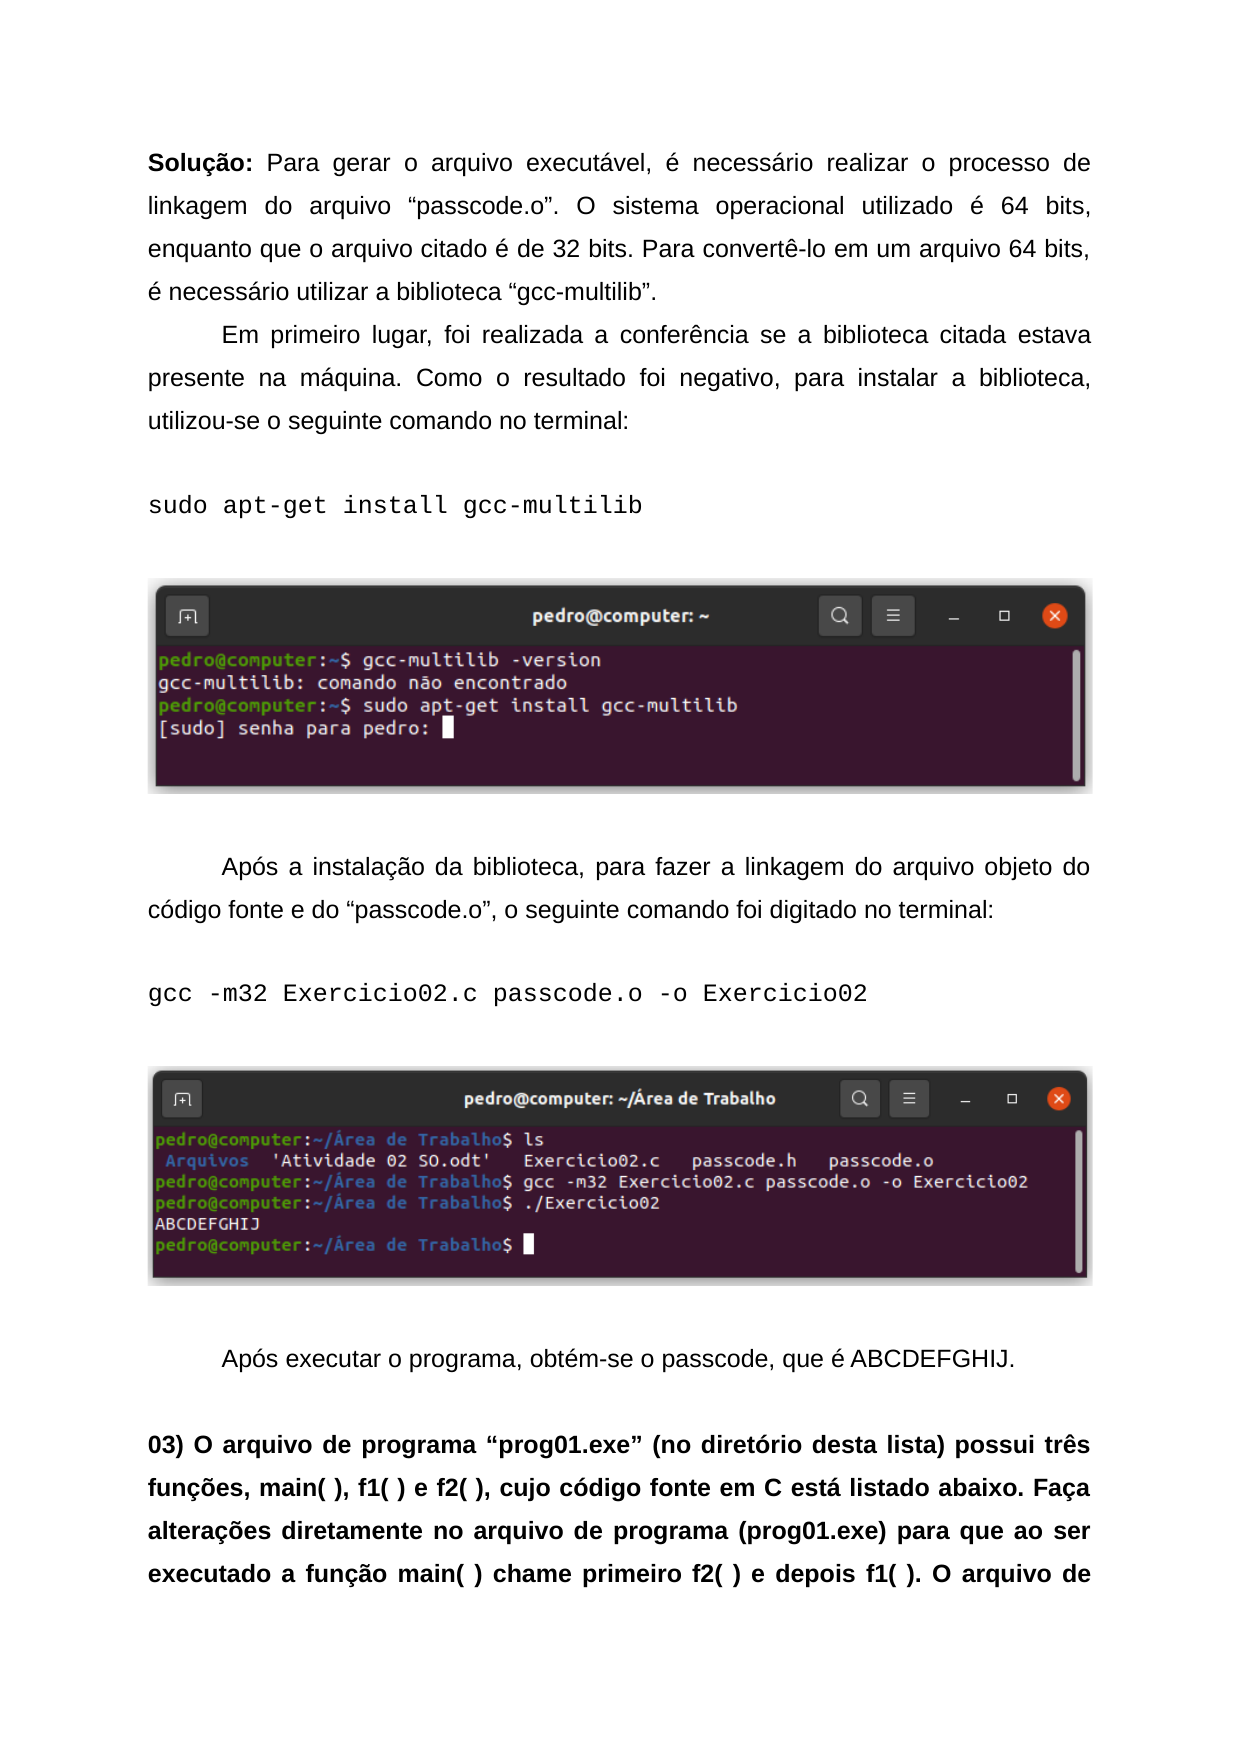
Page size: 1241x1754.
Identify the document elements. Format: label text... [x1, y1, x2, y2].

text Após a instalação da biblioteca, para fazer a linkagem do arquivo objeto do código fonte e do “passcode.o”, o seguinte comando foi digitado no terminal: [148, 851, 1093, 923]
picture [147, 1066, 1093, 1286]
text 03) O arquivo de programa “prog01.exe” (no diretório desta lista) possui três funções, main( ), f1( ) e f2( ), cujo código fonte em C está listado abaixo. Faça alterações diretamente no arquivo de programa (prog01.exe) para que ao ser executado a função main( ) chame primeiro f2( ) e depois f1( ). O arquivo de [148, 1430, 1093, 1588]
text gcc -m32 Exercicio02.c passcode.o -o Exercicio02 [148, 981, 1093, 1009]
picture [147, 578, 1093, 794]
text Após executar o programa, obtém-se o passcode, que é ABCDEFGHIJ. [148, 1343, 1093, 1372]
text sudo apt-get install gcc-multilib [148, 493, 1093, 521]
text Em primeiro lugar, foi realizada a conferência se a biblioteca citada estava presente na máquina. Como o resultado foi negativo, para instalar a biblioteca, utilizou-se o seguinte comando no terminal: [148, 320, 1093, 435]
text Solução: Para gerar o arquivo executável, é necessário realizar o processo de linkagem do arquivo “passcode.o”. O sistema operacional utilizado é 64 bits, enquanto que o arquivo citado é de 32 bits. Para convertê-lo em um arquivo 64 bits, é necessário utilizar a biblioteca “gcc-multilib”. [148, 148, 1093, 306]
